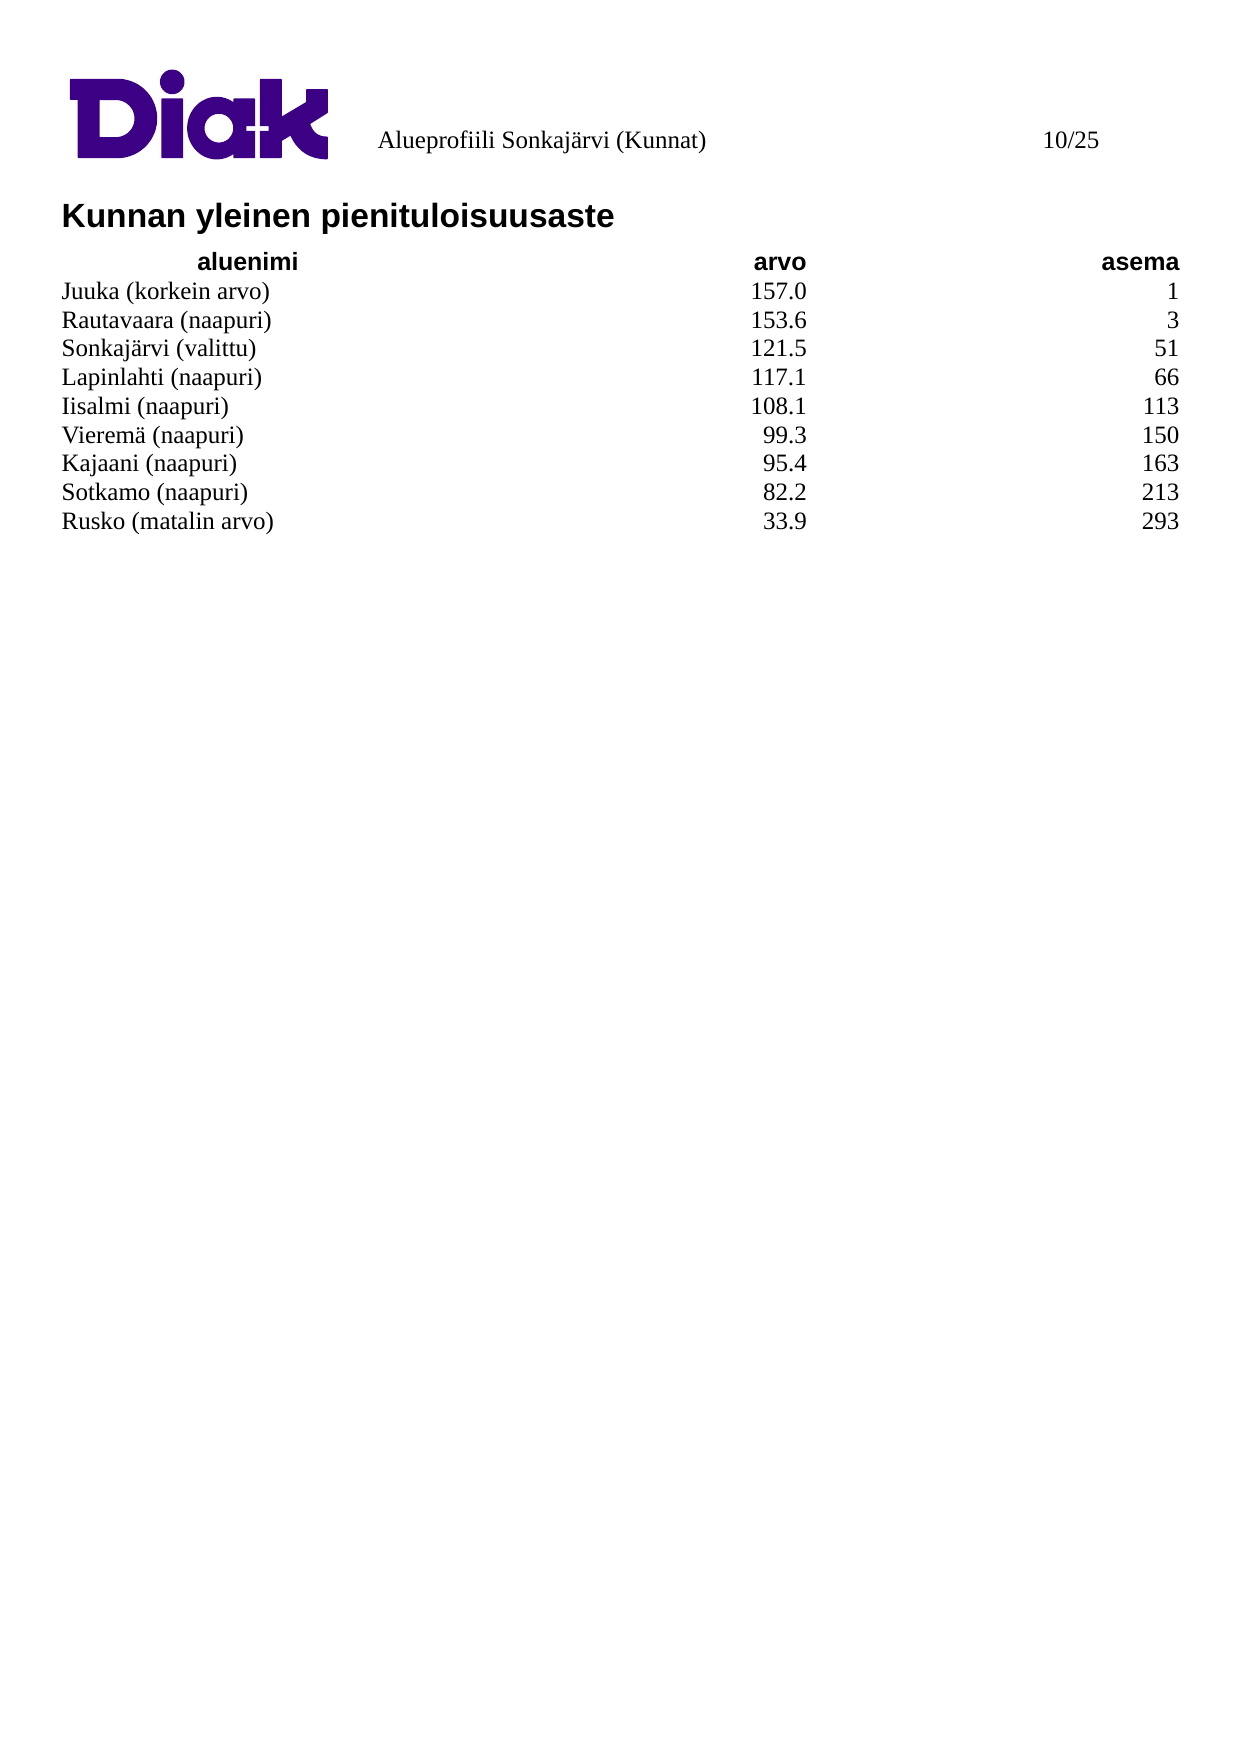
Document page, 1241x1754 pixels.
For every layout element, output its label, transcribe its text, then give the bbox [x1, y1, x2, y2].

table_cell 150 [806, 420, 1179, 448]
table_cell 1 [806, 276, 1179, 305]
table_cell 163 [806, 449, 1179, 477]
table_cell 82.2 [434, 477, 806, 506]
subtitle Kunnan yleinen pienituloisuusaste [61, 196, 1179, 235]
table_cell 213 [806, 477, 1179, 506]
table_header arvo [434, 247, 806, 276]
table_cell 3 [806, 305, 1179, 333]
table_cell 157.0 [434, 276, 806, 305]
table_cell 95.4 [434, 449, 806, 477]
table_cell 108.1 [434, 391, 806, 420]
table_header aluenimi [61, 247, 434, 276]
table_cell 293 [806, 506, 1179, 535]
table_cell 153.6 [434, 305, 806, 333]
table_cell Rusko (matalin arvo) [61, 506, 434, 535]
table_cell 33.9 [434, 506, 806, 535]
table_header asema [806, 247, 1179, 276]
table_cell Lapinlahti (naapuri) [61, 362, 434, 391]
table_cell Juuka (korkein arvo) [61, 276, 434, 305]
table_cell Iisalmi (naapuri) [61, 391, 434, 420]
table_cell Rautavaara (naapuri) [61, 305, 434, 333]
table_cell 51 [806, 334, 1179, 362]
table_cell Sotkamo (naapuri) [61, 477, 434, 506]
table_cell Vieremä (naapuri) [61, 420, 434, 448]
table_cell Kajaani (naapuri) [61, 449, 434, 477]
table_cell 121.5 [434, 334, 806, 362]
table_cell Sonkajärvi (valittu) [61, 334, 434, 362]
table_cell 66 [806, 362, 1179, 391]
table_cell 113 [806, 391, 1179, 420]
table_cell 99.3 [434, 420, 806, 448]
table_cell 117.1 [434, 362, 806, 391]
